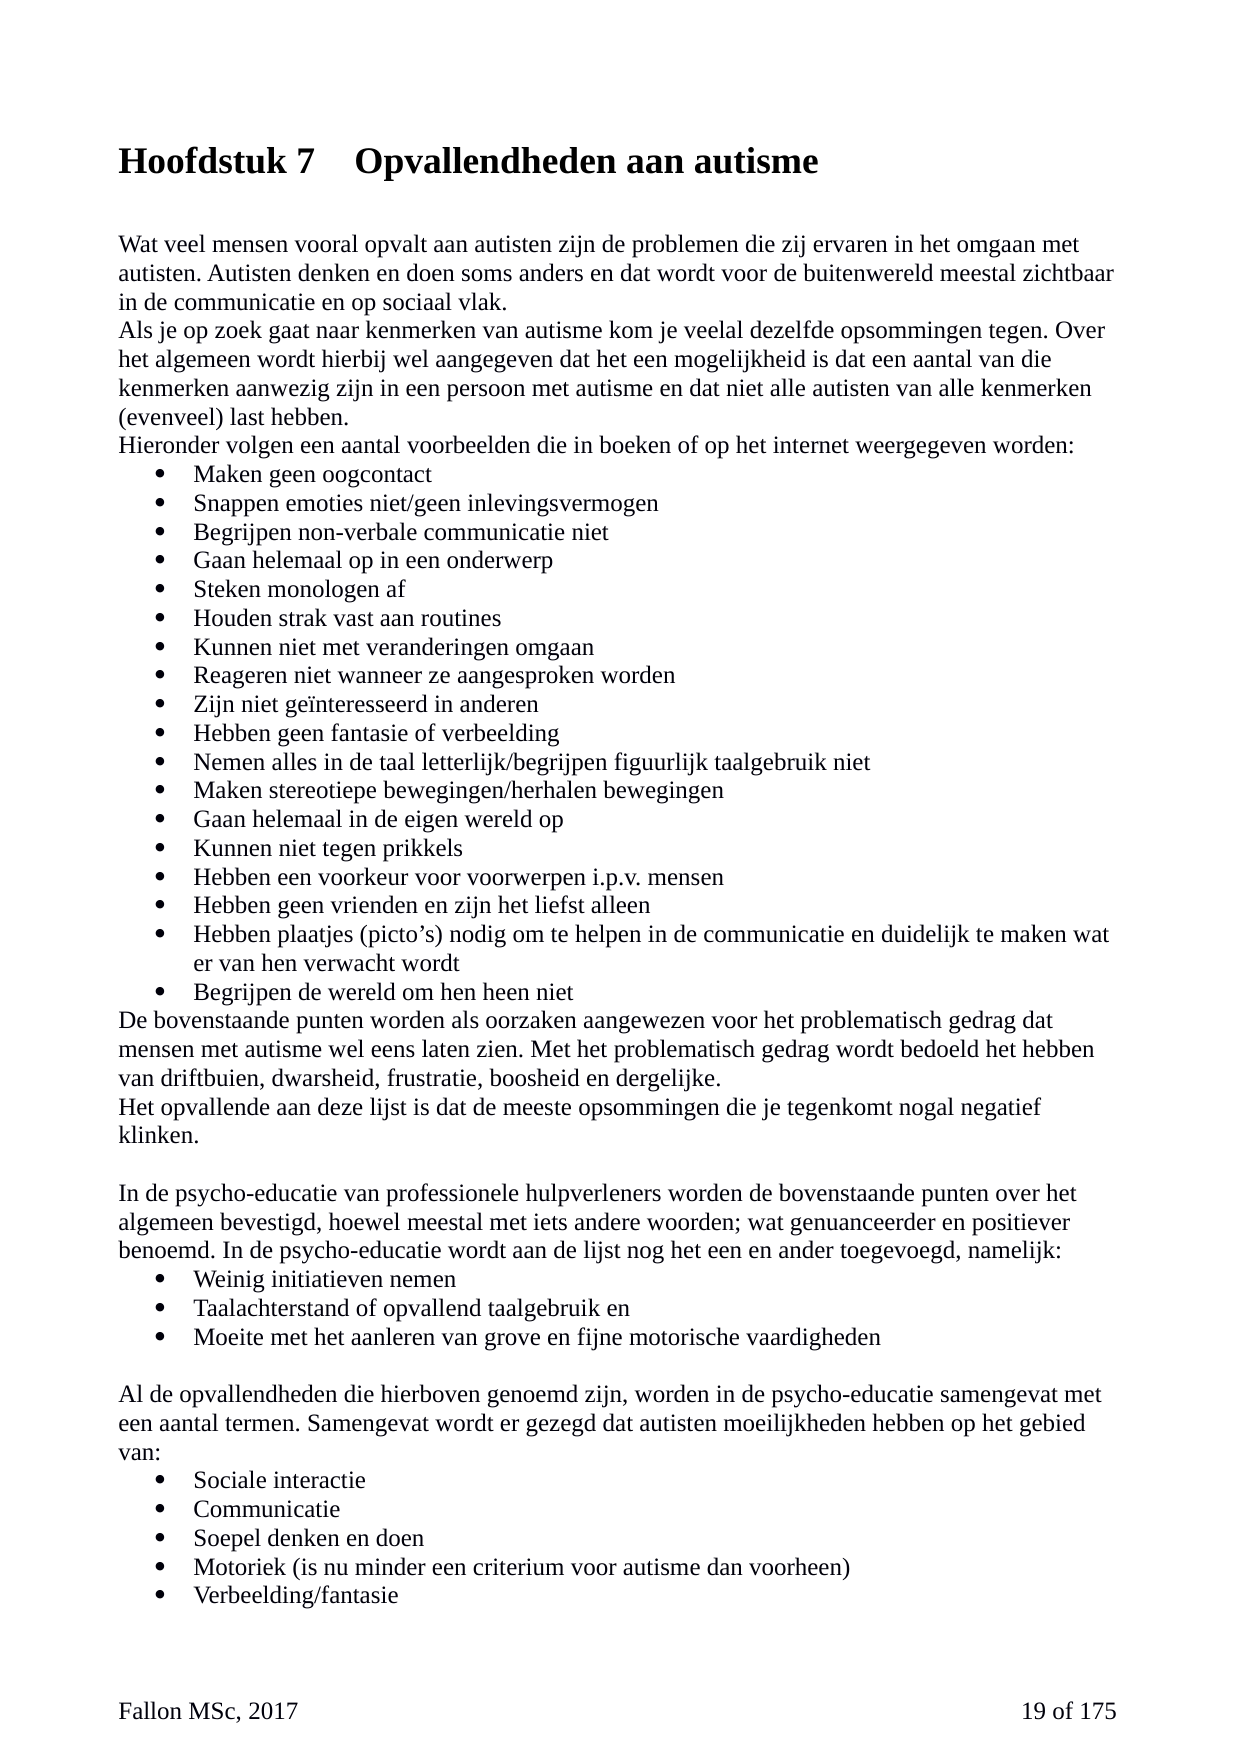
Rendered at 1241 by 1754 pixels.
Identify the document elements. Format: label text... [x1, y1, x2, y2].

list Hebben een voorkeur voor voorwerpen i.p.v. mensen [156, 862, 1122, 890]
text Al de opvallendheden die hierboven genoemd zijn, worden in de psycho-educatie samengevat met een aantal termen. Samengevat wordt er gezegd dat autisten moeilijkheden hebben op het gebied van: [118, 1379, 1122, 1465]
list Begrijpen non-verbale communicatie niet [156, 517, 1122, 545]
list Motoriek (is nu minder een criterium voor autisme dan voorheen) [156, 1552, 1122, 1580]
list Steken monologen af [156, 574, 1122, 603]
list Houden strak vast aan routines [156, 603, 1122, 632]
list Maken stereotiepe bewegingen/herhalen bewegingen [156, 775, 1122, 804]
text In de psycho-educatie van professionele hulpverleners worden de bovenstaande punten over het algemeen bevestigd, hoewel meestal met iets andere woorden; wat genuanceerder en positiever benoemd. In de psycho-educatie wordt aan de lijst nog het een en ander toegevoegd, namelijk: [118, 1178, 1122, 1264]
text Als je op zoek gaat naar kenmerken van autisme kom je veelal dezelfde opsommingen tegen. Over het algemeen wordt hierbij wel aangegeven dat het een mogelijkheid is dat een aantal van die kenmerken aanwezig zijn in een persoon met autisme en dat niet alle autisten van alle kenmerken (evenveel) last hebben. [118, 315, 1122, 430]
list Gaan helemaal op in een onderwerp [156, 545, 1122, 574]
list Reageren niet wanneer ze aangesproken worden [156, 660, 1122, 689]
list Moeite met het aanleren van grove en fijne motorische vaardigheden [156, 1322, 1122, 1350]
list Hebben geen vrienden en zijn het liefst alleen [156, 890, 1122, 919]
list Communicatie [156, 1494, 1122, 1523]
text Wat veel mensen vooral opvalt aan autisten zijn de problemen die zij ervaren in het omgaan met autisten. Autisten denken en doen soms anders en dat wordt voor de buitenwereld meestal zichtbaar in de communicatie en op sociaal vlak. [118, 229, 1122, 315]
text Hieronder volgen een aantal voorbeelden die in boeken of op het internet weergegeven worden: [118, 430, 1122, 459]
list Verbeelding/fantasie [156, 1580, 1122, 1609]
list Kunnen niet met veranderingen omgaan [156, 632, 1122, 660]
list Sociale interactie [156, 1465, 1122, 1494]
list Begrijpen de wereld om hen heen niet [156, 977, 1122, 1005]
list Hebben plaatjes (picto’s) nodig om te helpen in de communicatie en duidelijk te maken wat er van hen verwacht wordt [156, 919, 1122, 977]
list Hebben geen fantasie of verbeelding [156, 718, 1122, 747]
list Kunnen niet tegen prikkels [156, 833, 1122, 862]
list Nemen alles in de taal letterlijk/begrijpen figuurlijk taalgebruik niet [156, 747, 1122, 775]
list Gaan helemaal in de eigen wereld op [156, 804, 1122, 833]
text De bovenstaande punten worden als oorzaken aangewezen voor het problematisch gedrag dat mensen met autisme wel eens laten zien. Met het problematisch gedrag wordt bedoeld het hebben van driftbuien, dwarsheid, frustratie, boosheid en dergelijke. [118, 1005, 1122, 1092]
list Weinig initiatieven nemen [156, 1264, 1122, 1293]
list Snappen emoties niet/geen inlevingsvermogen [156, 488, 1122, 517]
subtitle Hoofdstuk 7 Opvallendheden aan autisme [118, 139, 1122, 182]
list Soepel denken en doen [156, 1523, 1122, 1552]
text Het opvallende aan deze lijst is dat de meeste opsommingen die je tegenkomt nogal negatief klinken. [118, 1092, 1122, 1149]
list Taalachterstand of opvallend taalgebruik en [156, 1293, 1122, 1322]
list Zijn niet geïnteresseerd in anderen [156, 689, 1122, 718]
list Maken geen oogcontact [156, 459, 1122, 488]
